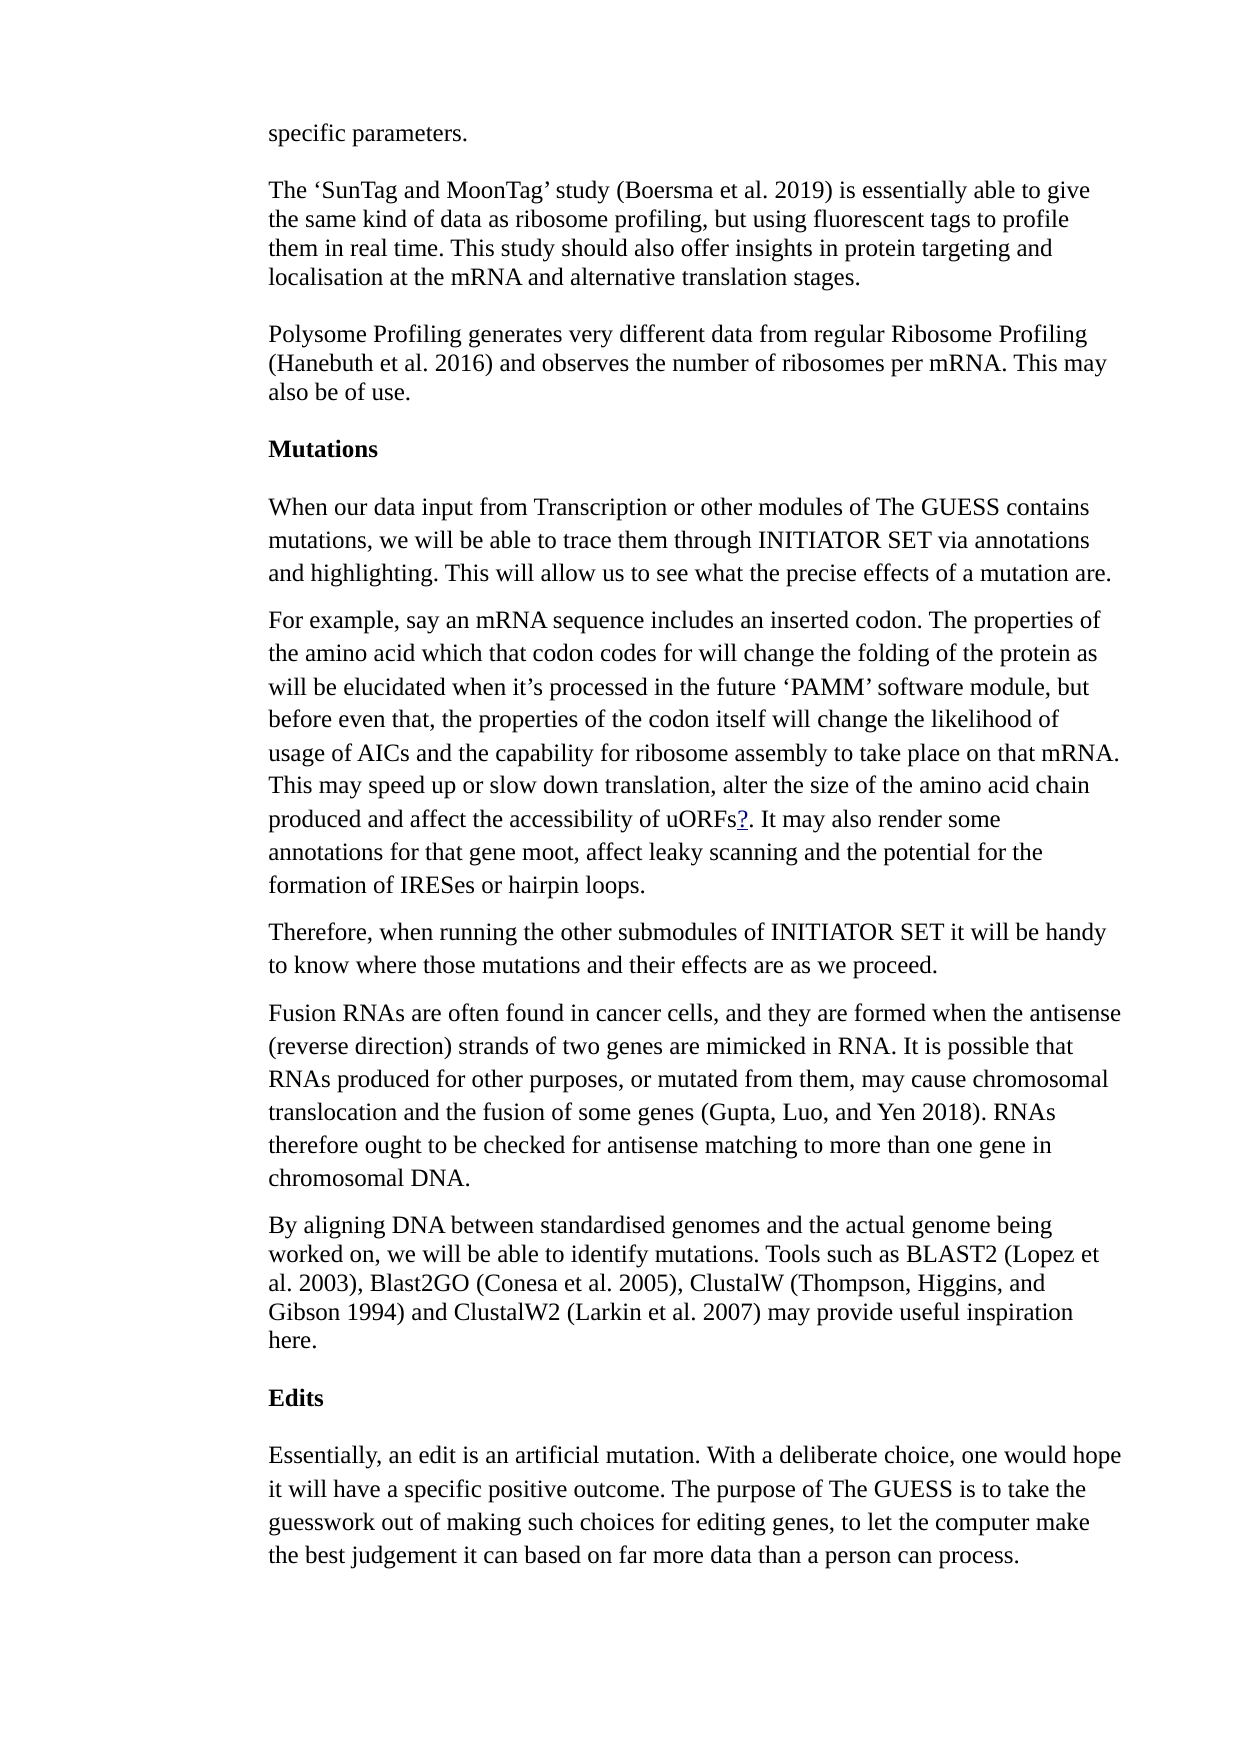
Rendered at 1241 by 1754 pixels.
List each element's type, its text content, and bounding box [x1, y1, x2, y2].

text Fusion RNAs are often found in cancer cells, and they are formed when the antisense (reverse direction) strands of two genes are mimicked in RNA. It is possible that RNAs produced for other purposes, or mutated from them, may cause chromosomal translocation and the fusion of some genes (Gupta, Luo, and Yen 2018). RNAs therefore ought to be checked for antisense matching to more than one gene in chromosomal DNA. [268, 998, 1122, 1192]
text Edits [268, 1354, 1122, 1412]
text specific parameters. The ‘SunTag and MoonTag’ study (Boersma et al. 2019) is essentially able to give the same kind of data as ribosome profiling, but using fluorescent tags to profile them in real time. This study should also offer insights in protein targeting and localisation at the mRNA and alternative translation stages. Polysome Profiling generates very different data from regular Ribosome Profiling (Hanebuth et al. 2016) and observes the number of ribosomes per mRNA. This may also be of use. [268, 118, 1122, 406]
text When our data input from Transcription or other modules of The GUESS contains mutations, we will be able to trace them through INITIATOR SET via annotations and highlighting. This will allow us to see what the precise effects of a mutation are. [268, 492, 1122, 587]
text For example, say an mRNA sequence includes an inserted codon. The properties of the amino acid which that codon codes for will change the folding of the protein as will be elucidated when it’s processed in the future ‘PAMM’ software module, but before even that, the properties of the codon itself will change the likelihood of usage of AICs and the capability for ribosome assembly to take place on that mRNA. This may speed up or slow down translation, alter the size of the amino acid chain produced and affect the accessibility of uORFs?. It may also render some annotations for that gene moot, affect leaky scanning and the potential for the formation of IRESes or hairpin loops. [268, 606, 1122, 898]
text Mutations [268, 406, 1122, 492]
text By aligning DNA between standardised genomes and the actual genome being worked on, we will be able to identify mutations. Tools such as BLAST2 (Lopez et al. 2003), Blast2GO (Conesa et al. 2005), ClustalW (Thompson, Higgins, and Gibson 1994) and ClustalW2 (Larkin et al. 2007) may provide useful inspiration here. [268, 1211, 1122, 1354]
text Therefore, when running the other submodules of INITIATOR SET it will be handy to know where those mutations and their effects are as we proceed. [268, 917, 1122, 979]
text Essentially, an edit is an artificial mutation. With a deliberate choice, one would hope it will have a specific positive outcome. The purpose of The GUESS is to take the guesswork out of making such choices for editing genes, to let the computer make the best judgement it can based on far more data than a person can process. [268, 1441, 1122, 1568]
